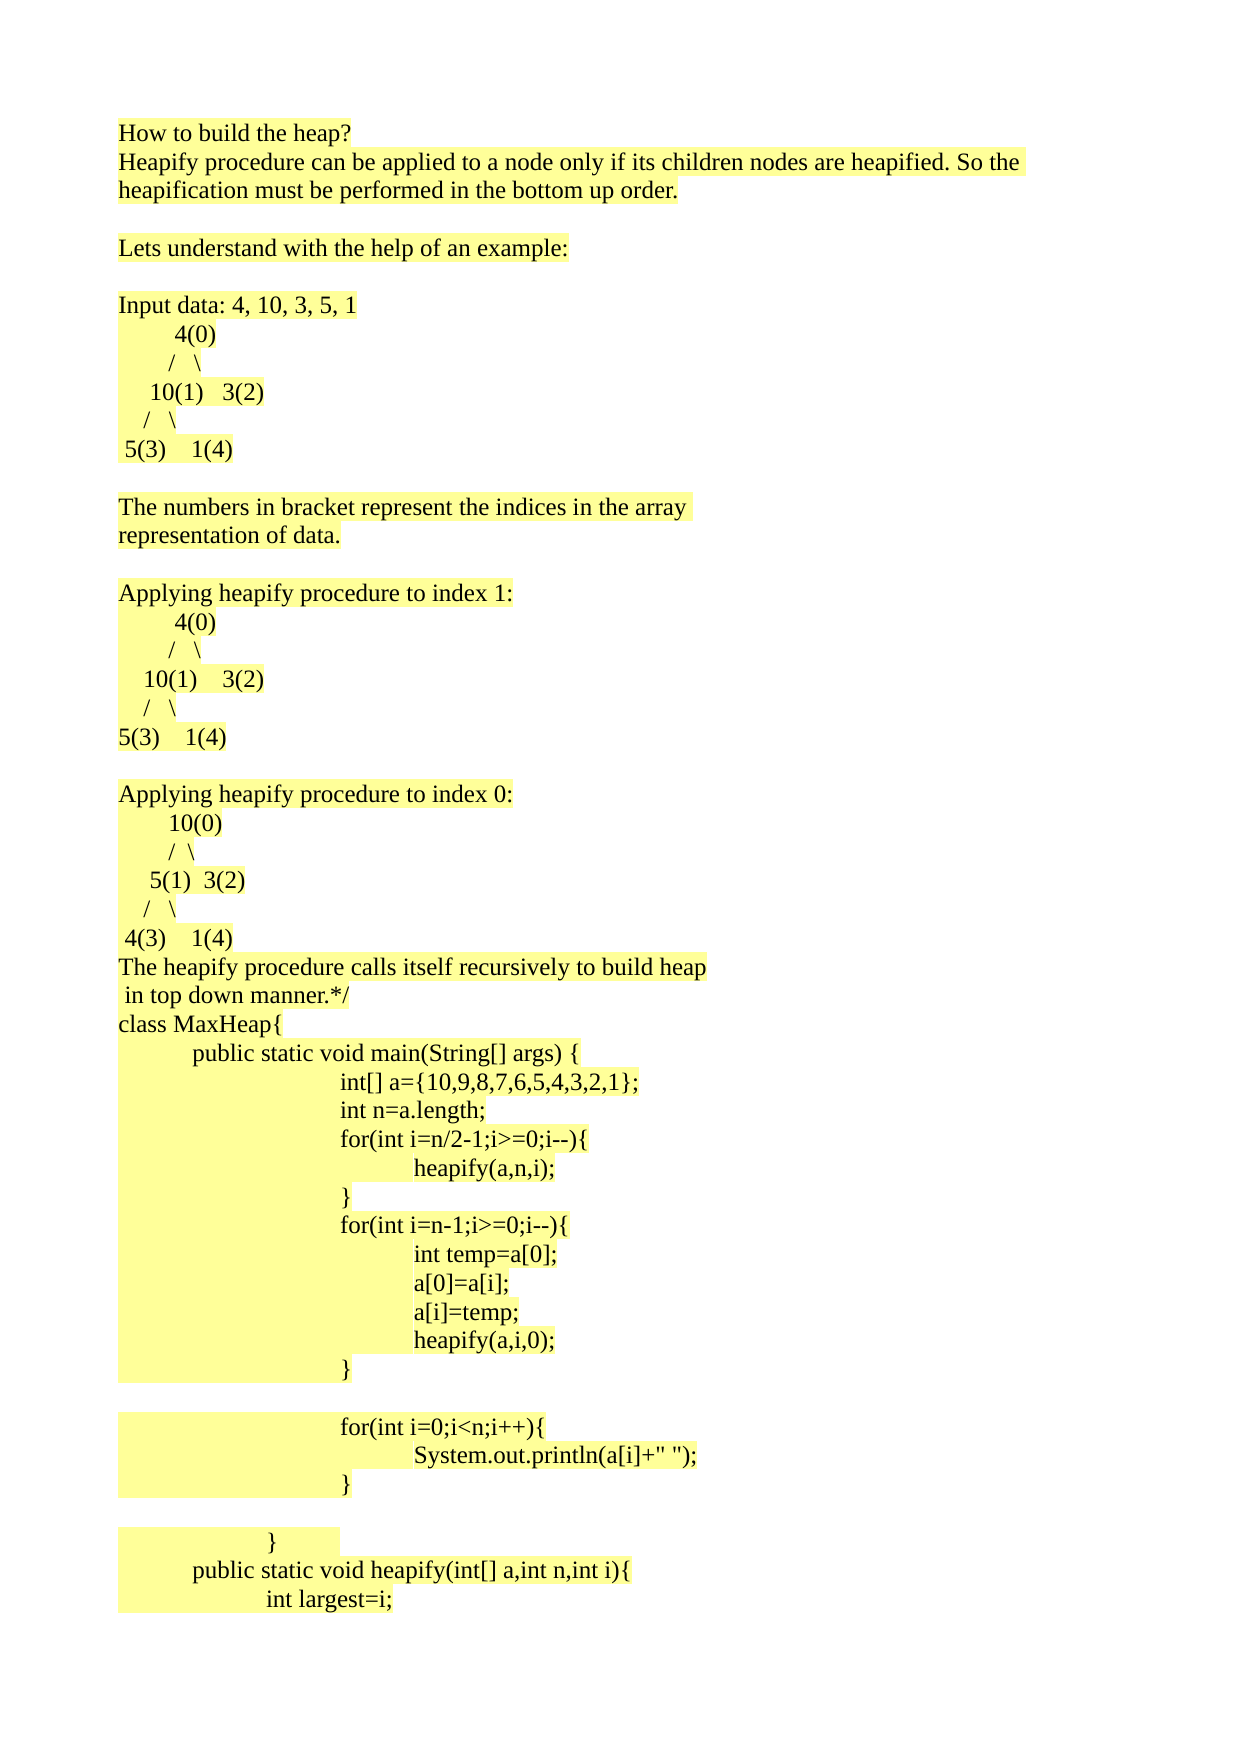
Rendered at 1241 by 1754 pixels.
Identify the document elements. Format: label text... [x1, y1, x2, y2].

text 5(1) 3(2) [118, 866, 1122, 894]
text int n=a.length; [118, 1096, 1122, 1124]
text int temp=a[0]; [118, 1239, 1122, 1268]
text / \ [118, 406, 1122, 434]
text 5(3) 1(4) [118, 434, 1122, 463]
text / \ [118, 693, 1122, 722]
text / \ [118, 348, 1122, 377]
text int[] a={10,9,8,7,6,5,4,3,2,1}; [118, 1067, 1122, 1096]
text 4(0) [118, 319, 1122, 348]
text public static void main(String[] args) { [118, 1038, 1122, 1067]
text for(int i=n/2-1;i>=0;i--){ [118, 1124, 1122, 1153]
text class MaxHeap{ [118, 1009, 1122, 1038]
text Heapify procedure can be applied to a node only if its children nodes are heapified. So the heapification must be performed in the bottom up order. [118, 147, 1122, 204]
text 4(0) [118, 607, 1122, 636]
text 5(3) 1(4) [118, 722, 1122, 751]
text The heapify procedure calls itself recursively to build heap [118, 952, 1122, 981]
text System.out.println(a[i]+" "); [118, 1441, 1122, 1469]
text for(int i=0;i<n;i++){ [118, 1412, 1122, 1441]
text / \ [118, 837, 1122, 866]
text int largest=i; [118, 1584, 1122, 1613]
text heapify(a,n,i); [118, 1153, 1122, 1182]
text Lets understand with the help of an example: [118, 233, 1122, 262]
text } [118, 1527, 1122, 1556]
text } [118, 1469, 1122, 1498]
text in top down manner.*/ [118, 981, 1122, 1009]
text a[i]=temp; [118, 1297, 1122, 1326]
text 10(1) 3(2) [118, 377, 1122, 406]
text / \ [118, 894, 1122, 923]
text Input data: 4, 10, 3, 5, 1 [118, 291, 1122, 319]
text for(int i=n-1;i>=0;i--){ [118, 1211, 1122, 1239]
text 10(1) 3(2) [118, 664, 1122, 693]
text a[0]=a[i]; [118, 1268, 1122, 1297]
text representation of data. [118, 521, 1122, 549]
text 4(3) 1(4) [118, 923, 1122, 952]
text heapify(a,i,0); [118, 1326, 1122, 1354]
text Applying heapify procedure to index 0: [118, 779, 1122, 808]
text The numbers in bracket represent the indices in the array [118, 492, 1122, 521]
text } [118, 1354, 1122, 1383]
text / \ [118, 636, 1122, 664]
text } [118, 1182, 1122, 1211]
text Applying heapify procedure to index 1: [118, 578, 1122, 607]
text 10(0) [118, 808, 1122, 837]
text public static void heapify(int[] a,int n,int i){ [118, 1556, 1122, 1584]
text How to build the heap? [118, 118, 1122, 147]
